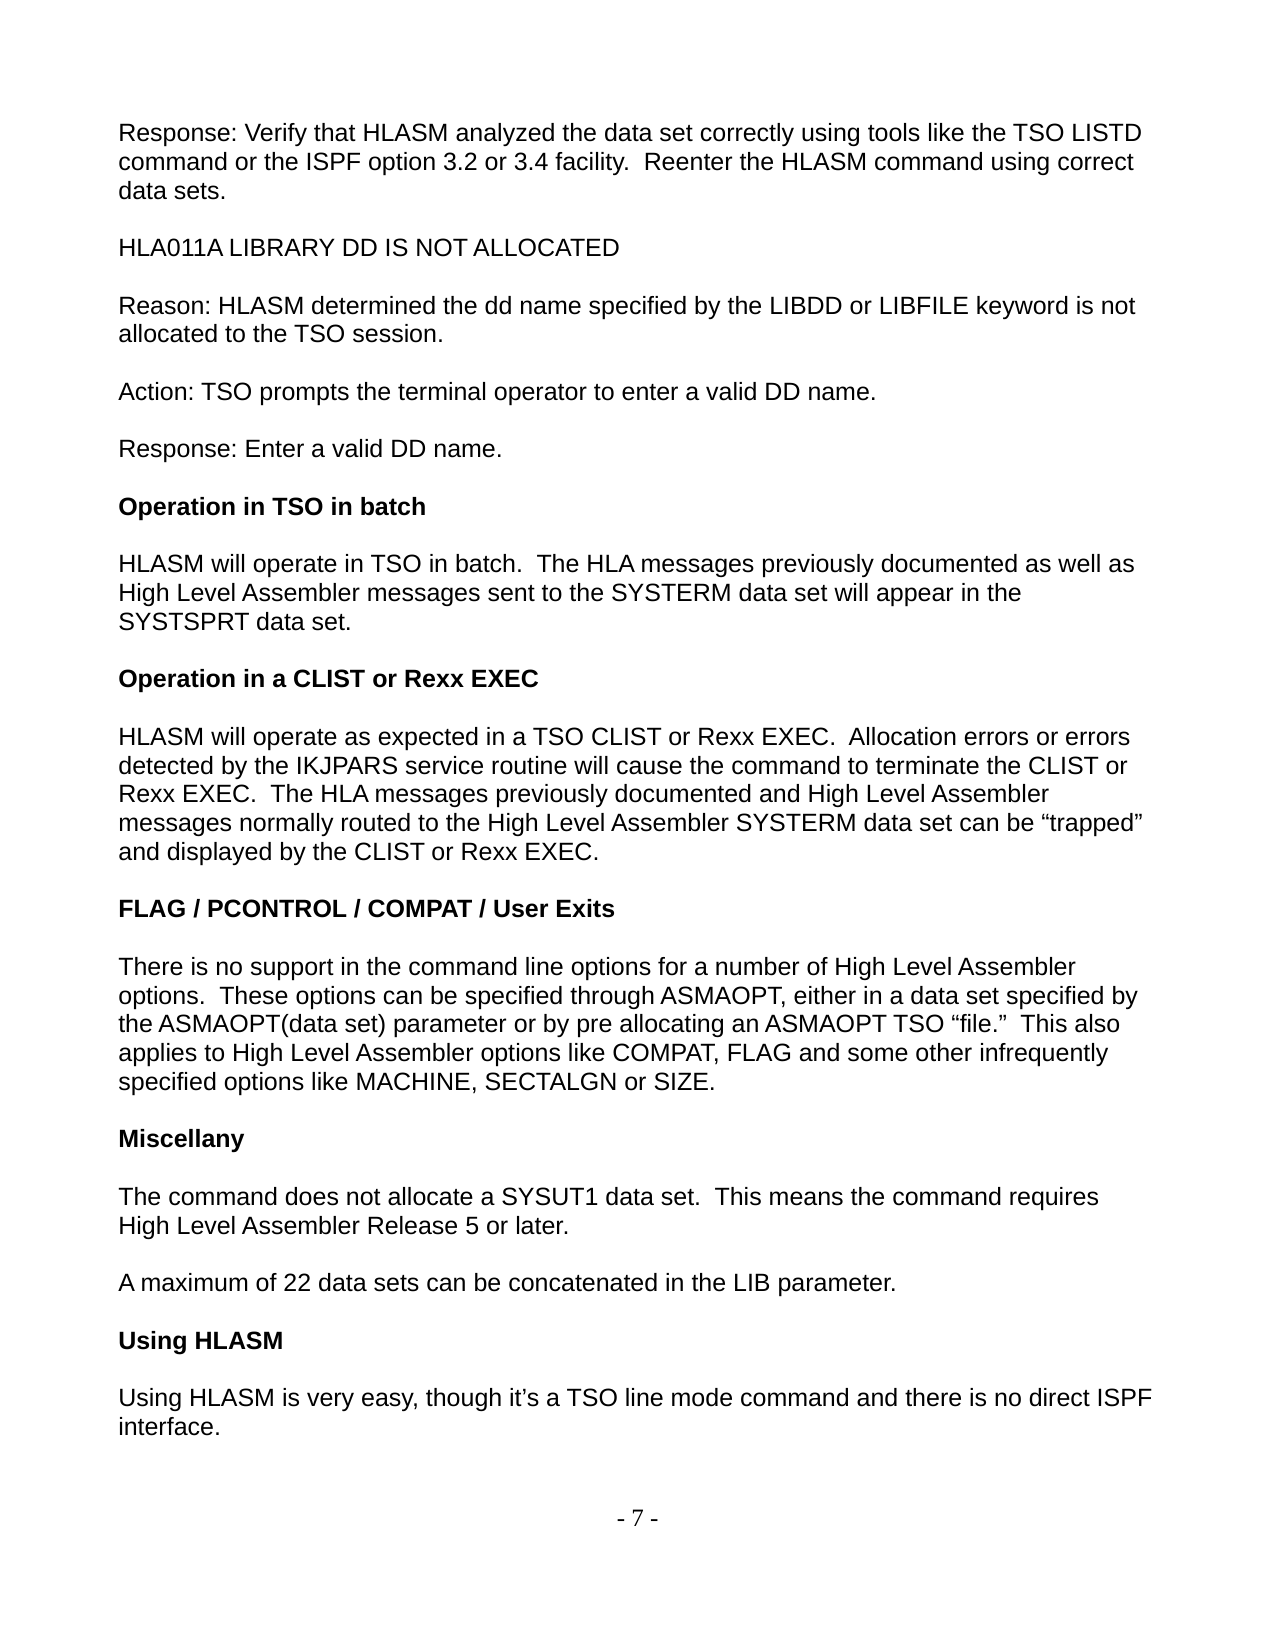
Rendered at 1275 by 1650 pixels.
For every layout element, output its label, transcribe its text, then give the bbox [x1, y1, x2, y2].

text Action: TSO prompts the terminal operator to enter a valid DD name. [118, 377, 1157, 406]
text Operation in a CLIST or Rexx EXEC [118, 664, 1157, 693]
text Miscellany [118, 1124, 1157, 1153]
text HLASM will operate as expected in a TSO CLIST or Rexx EXEC. Allocation errors or errors detected by the IKJPARS service routine will cause the command to terminate the CLIST or Rexx EXEC. The HLA messages previously documented and High Level Assembler messages normally routed to the High Level Assembler SYSTERM data set can be “trapped” and displayed by the CLIST or Rexx EXEC. [118, 722, 1157, 866]
text HLA011A LIBRARY DD IS NOT ALLOCATED [118, 233, 1157, 262]
text There is no support in the command line options for a number of High Level Assembler options. These options can be specified through ASMAOPT, either in a data set specified by the ASMAOPT(data set) parameter or by pre allocating an ASMAOPT TSO “file.” This also applies to High Level Assembler options like COMPAT, FLAG and some other infrequently specified options like MACHINE, SECTALGN or SIZE. [118, 952, 1157, 1096]
text Using HLASM [118, 1326, 1157, 1354]
text Response: Verify that HLASM analyzed the data set correctly using tools like the TSO LISTD command or the ISPF option 3.2 or 3.4 facility. Reenter the HLASM command using correct data sets. [118, 118, 1157, 204]
text A maximum of 22 data sets can be concatenated in the LIB parameter. [118, 1268, 1157, 1297]
text Operation in TSO in batch [118, 492, 1157, 521]
text Reason: HLASM determined the dd name specified by the LIBDD or LIBFILE keyword is not allocated to the TSO session. [118, 291, 1157, 348]
text Response: Enter a valid DD name. [118, 434, 1157, 463]
text HLASM will operate in TSO in batch. The HLA messages previously documented as well as High Level Assembler messages sent to the SYSTERM data set will appear in the SYSTSPRT data set. [118, 549, 1157, 636]
text Using HLASM is very easy, though it’s a TSO line mode command and there is no direct ISPF interface. [118, 1383, 1157, 1441]
text FLAG / PCONTROL / COMPAT / User Exits [118, 894, 1157, 923]
text The command does not allocate a SYSUT1 data set. This means the command requires High Level Assembler Release 5 or later. [118, 1182, 1157, 1239]
